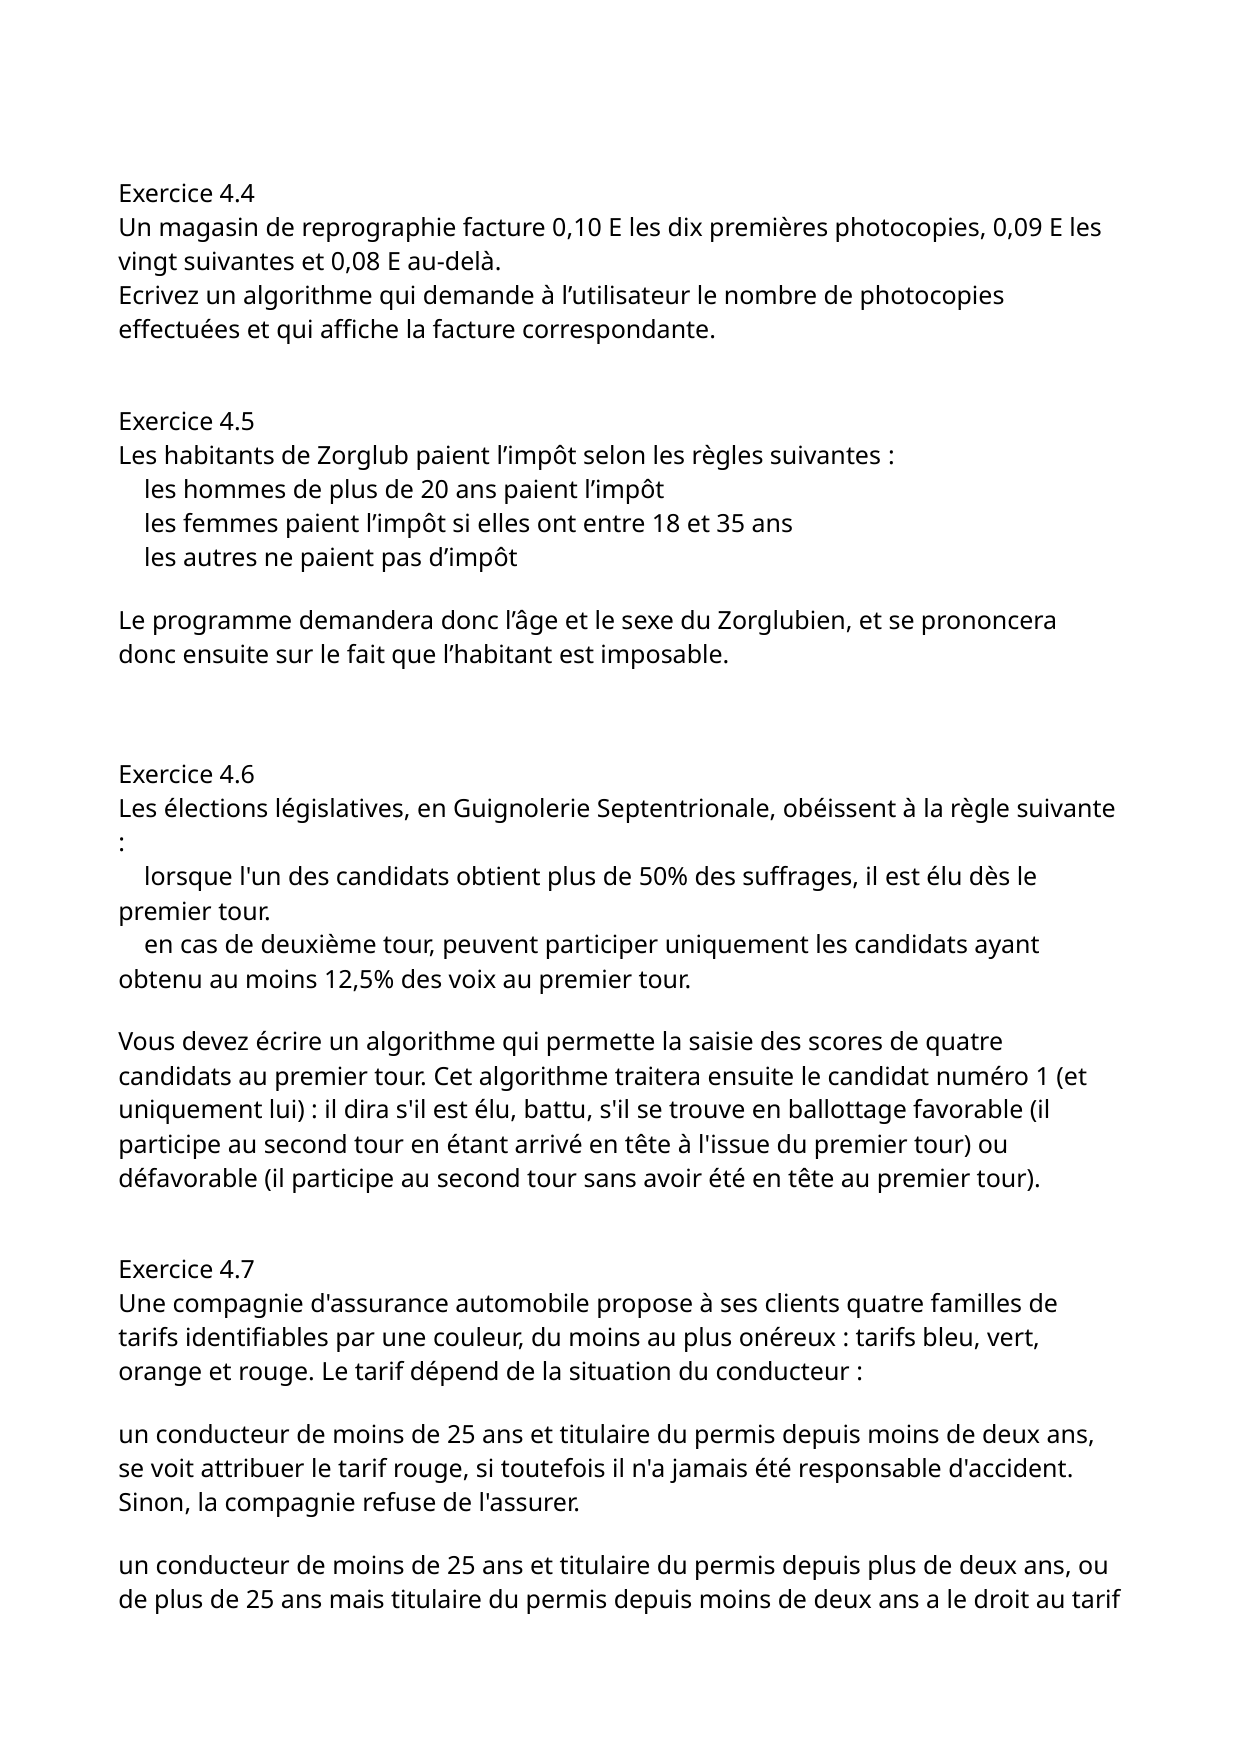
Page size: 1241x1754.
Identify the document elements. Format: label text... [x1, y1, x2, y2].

text Exercice 4.6 Les élections législatives, en Guignolerie Septentrionale, obéissent à la règle suivante :  lorsque l'un des candidats obtient plus de 50% des suffrages, il est élu dès le premier tour.  en cas de deuxième tour, peuvent participer uniquement les candidats ayant [118, 757, 1122, 961]
text Ecrivez un algorithme qui demande à l’utilisateur le nombre de photocopies effectuées et qui affiche la facture correspondante. [118, 278, 1122, 375]
text obtenu au moins 12,5% des voix au premier tour. [118, 961, 1122, 1024]
text Exercice 4.5 Les habitants de Zorglub paient l’impôt selon les règles suivantes :  les hommes de plus de 20 ans paient l’impôt  les femmes paient l’impôt si elles ont entre 18 et 35 ans  les autres ne paient pas d’impôt [118, 403, 1122, 602]
text Le programme demandera donc l’âge et le sexe du Zorglubien, et se prononcera donc ensuite sur le fait que l’habitant est imposable. [118, 602, 1122, 671]
text Vous devez écrire un algorithme qui permette la saisie des scores de quatre candidats au premier tour. Cet algorithme traitera ensuite le candidat numéro 1 (et uniquement lui) : il dira s'il est élu, battu, s'il se trouve en ballottage favorable (il participe au second tour en étant arrivé en tête à l'issue du premier tour) ou défavorable (il participe au second tour sans avoir été en tête au premier tour). [118, 1024, 1122, 1223]
text un conducteur de moins de 25 ans et titulaire du permis depuis plus de deux ans, ou de plus de 25 ans mais titulaire du permis depuis moins de deux ans a le droit au tarif [118, 1548, 1122, 1616]
text Exercice 4.4 Un magasin de reprographie facture 0,10 E les dix premières photocopies, 0,09 E les vingt suivantes et 0,08 E au-delà. [118, 176, 1122, 278]
text Exercice 4.7 Une compagnie d'assurance automobile propose à ses clients quatre familles de tarifs identifiables par une couleur, du moins au plus onéreux : tarifs bleu, vert, orange et rouge. Le tarif dépend de la situation du conducteur :  [118, 1252, 1122, 1417]
text un conducteur de moins de 25 ans et titulaire du permis depuis moins de deux ans, se voit attribuer le tarif rouge, si toutefois il n'a jamais été responsable d'accident. Sinon, la compagnie refuse de l'assurer. [118, 1417, 1122, 1548]
